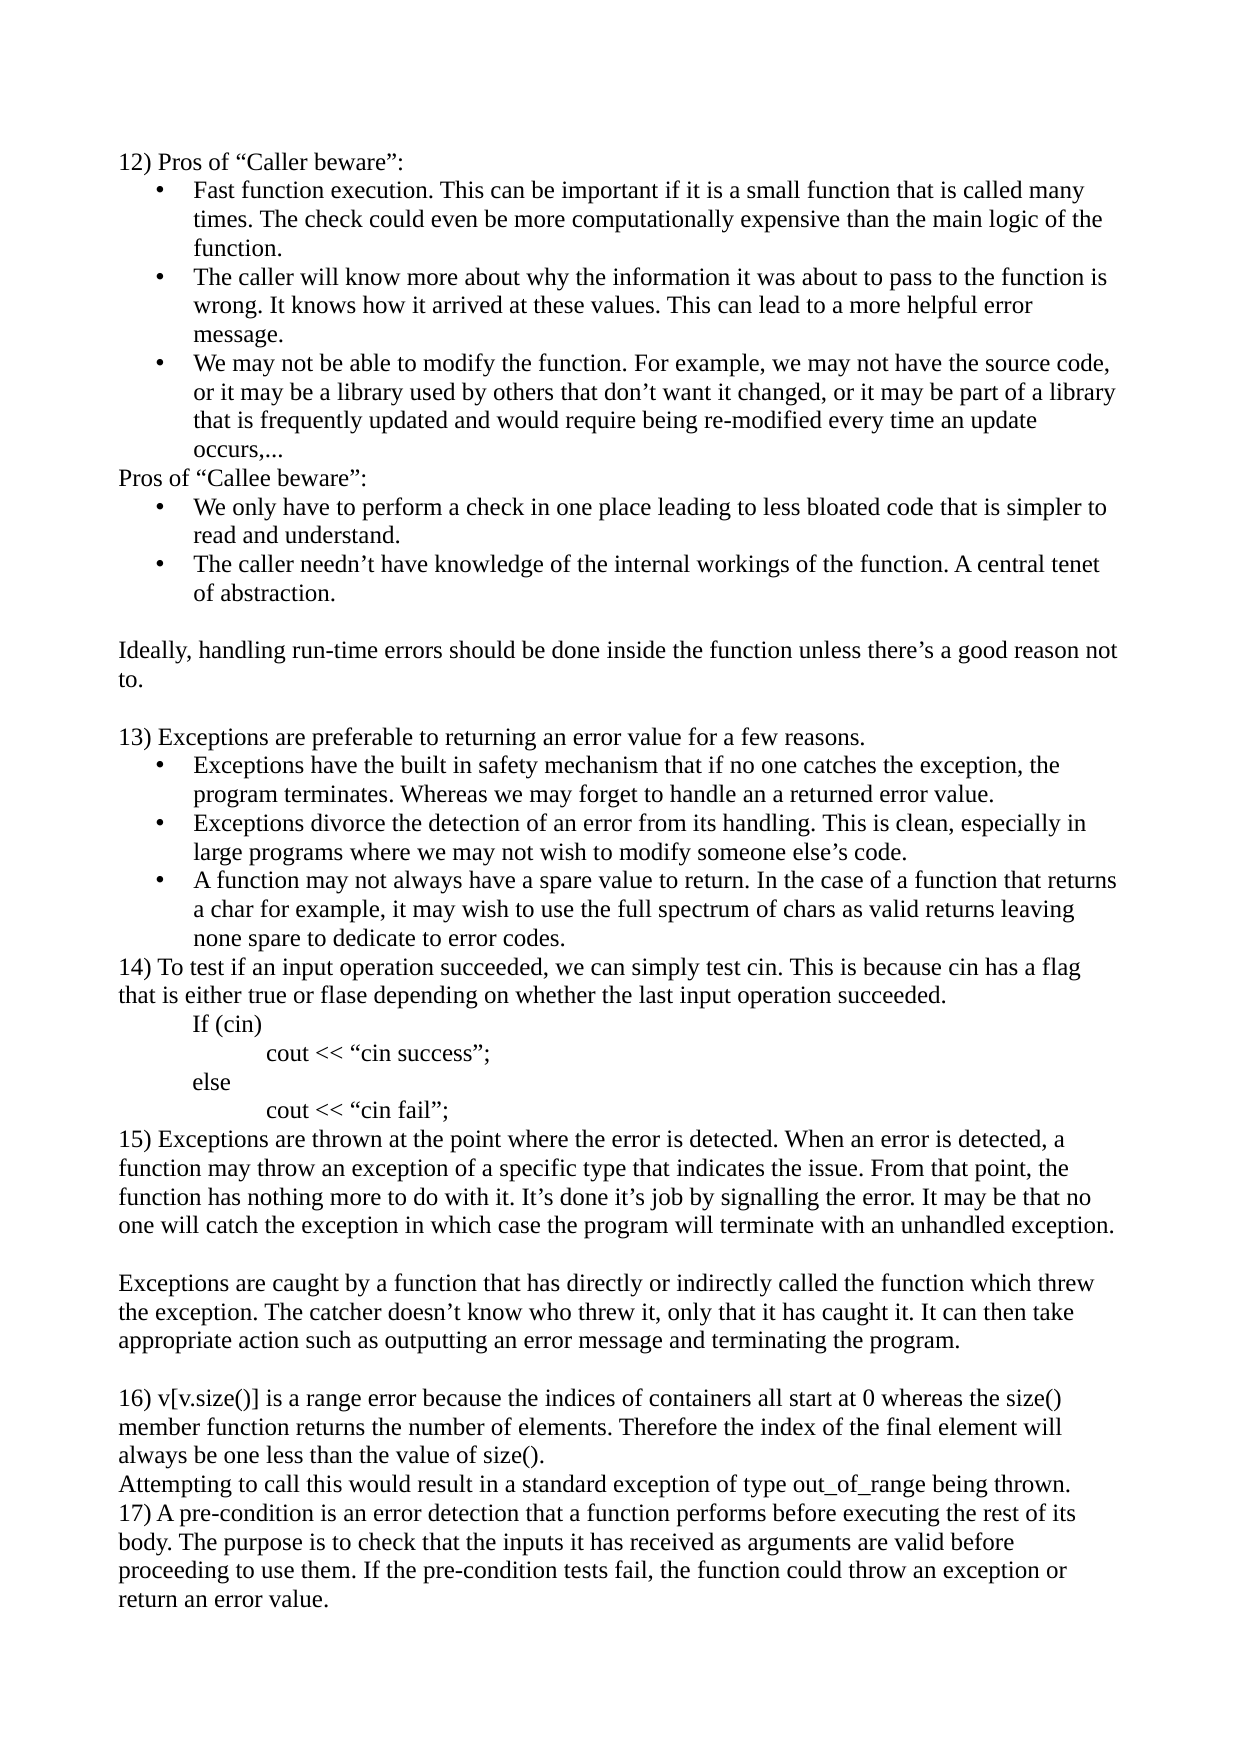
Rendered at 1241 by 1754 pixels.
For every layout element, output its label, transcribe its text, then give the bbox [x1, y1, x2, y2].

list We may not be able to modify the function. For example, we may not have the source code, or it may be a library used by others that don’t want it changed, or it may be part of a library that is frequently updated and would require being re-modified every time an update occurs,... [156, 348, 1122, 463]
text If (cin) [118, 1009, 1122, 1038]
text Attempting to call this would result in a standard exception of type out_of_range being thrown. [118, 1469, 1122, 1498]
list We only have to perform a check in one place leading to less bloated code that is simpler to read and understand. [156, 492, 1122, 549]
text cout << “cin success”; [118, 1038, 1122, 1067]
text 17) A pre-condition is an error detection that a function performs before executing the rest of its body. The purpose is to check that the inputs it has received as arguments are valid before proceeding to use them. If the pre-condition tests fail, the function could throw an exception or return an error value. [118, 1498, 1122, 1613]
text else [118, 1067, 1122, 1096]
text 12) Pros of “Caller beware”: [118, 147, 1122, 176]
text cout << “cin fail”; [118, 1096, 1122, 1124]
list The caller needn’t have knowledge of the internal workings of the function. A central tenet of abstraction. [156, 549, 1122, 607]
list Exceptions divorce the detection of an error from its handling. This is clean, especially in large programs where we may not wish to modify someone else’s code. [156, 808, 1122, 866]
text 13) Exceptions are preferable to returning an error value for a few reasons. [118, 722, 1122, 751]
list Fast function execution. This can be important if it is a small function that is called many times. The check could even be more computationally expensive than the main logic of the function. [156, 176, 1122, 262]
text 16) v[v.size()] is a range error because the indices of containers all start at 0 whereas the size() member function returns the number of elements. Therefore the index of the final element will always be one less than the value of size(). [118, 1383, 1122, 1469]
text 15) Exceptions are thrown at the point where the error is detected. When an error is detected, a function may throw an exception of a specific type that indicates the issue. From that point, the function has nothing more to do with it. It’s done it’s job by signalling the error. It may be that no one will catch the exception in which case the program will terminate with an unhandled exception. Exceptions are caught by a function that has directly or indirectly called the function which threw the exception. The catcher doesn’t know who threw it, only that it has caught it. It can then take appropriate action such as outputting an error message and terminating the program. [118, 1124, 1122, 1354]
list The caller will know more about why the information it was about to pass to the function is wrong. It knows how it arrived at these values. This can lead to a more helpful error message. [156, 262, 1122, 348]
text Ideally, handling run-time errors should be done inside the function unless there’s a good reason not to. [118, 636, 1122, 693]
list Exceptions have the built in safety mechanism that if no one catches the exception, the program terminates. Whereas we may forget to handle an a returned error value. [156, 751, 1122, 808]
text Pros of “Callee beware”: [118, 463, 1122, 492]
text 14) To test if an input operation succeeded, we can simply test cin. This is because cin has a flag that is either true or flase depending on whether the last input operation succeeded. [118, 952, 1122, 1009]
list A function may not always have a spare value to return. In the case of a function that returns a char for example, it may wish to use the full spectrum of chars as valid returns leaving none spare to dedicate to error codes. [156, 866, 1122, 952]
